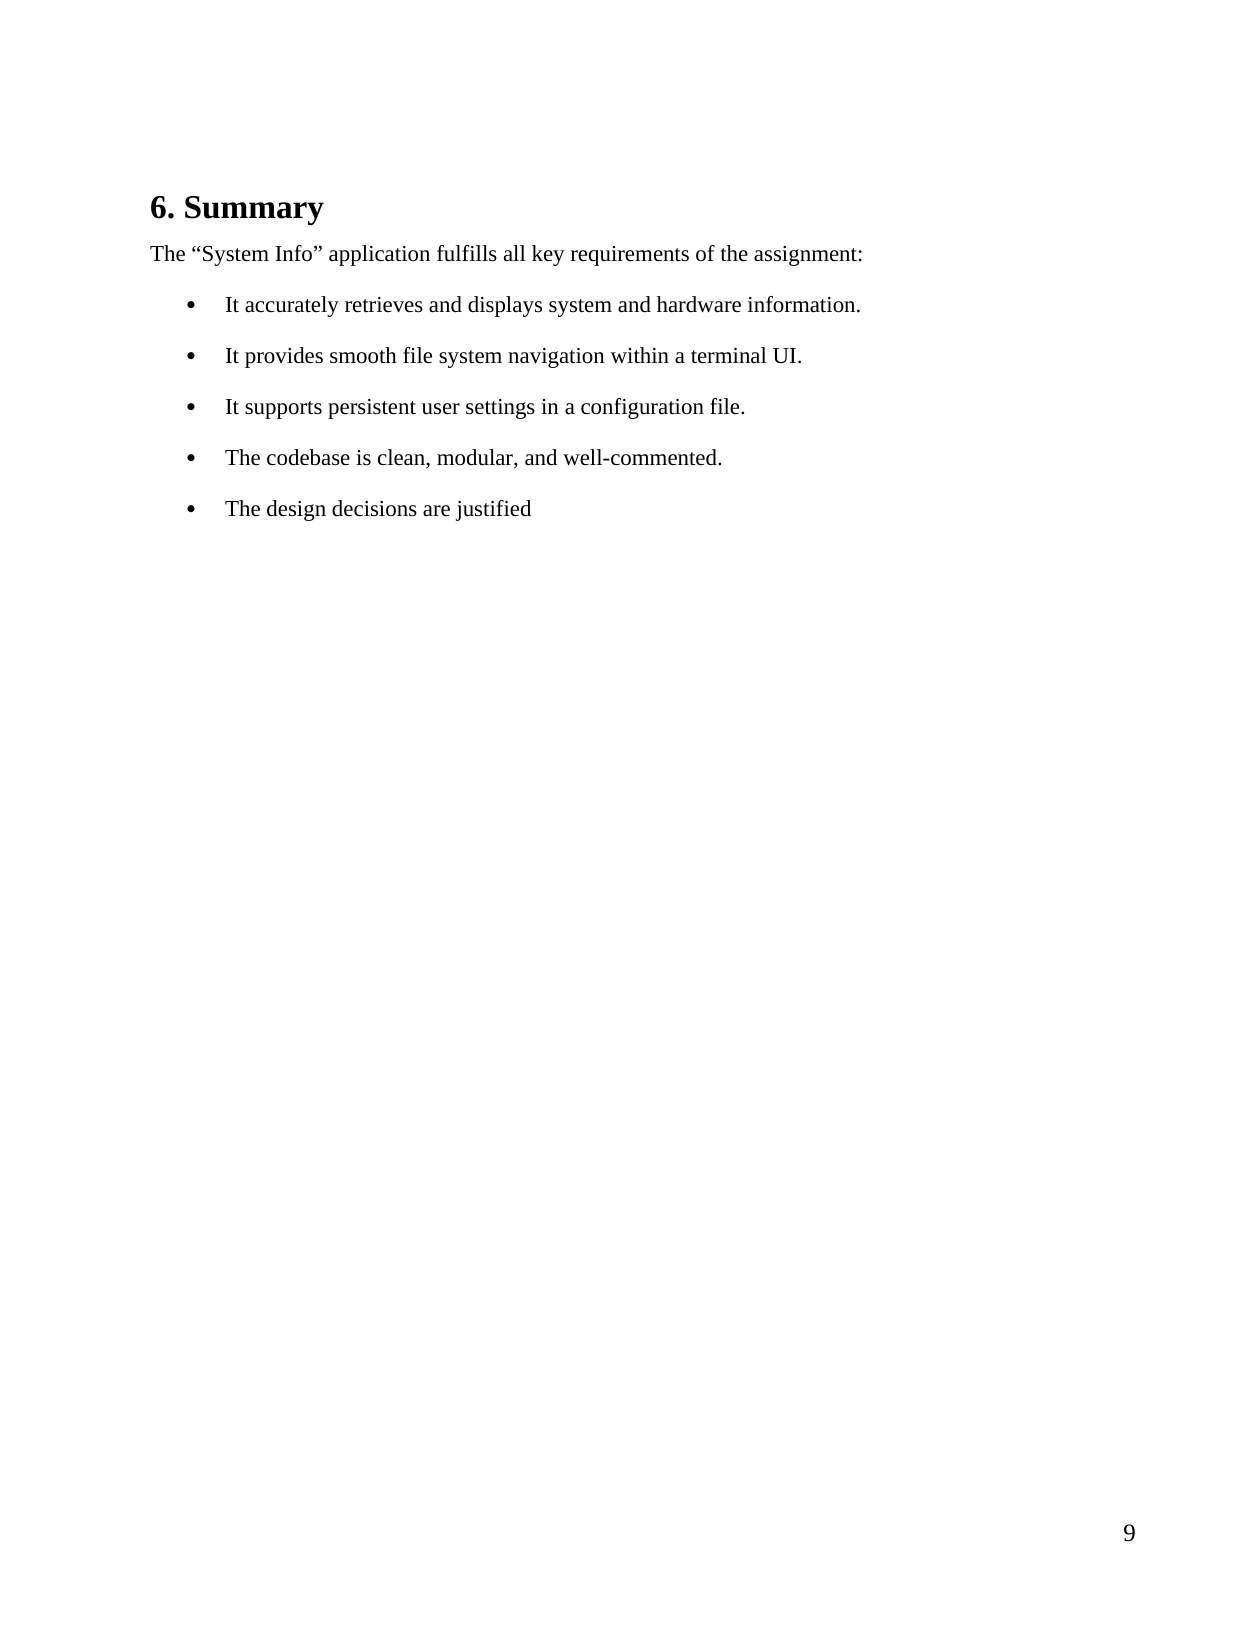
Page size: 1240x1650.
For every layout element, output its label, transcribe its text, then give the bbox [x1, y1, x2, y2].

list It accurately retrieves and displays system and hardware information. [187, 291, 1135, 317]
text The “System Info” application fulfills all key requirements of the assignment: [150, 240, 1135, 266]
list The codebase is clean, modular, and well-commented. [187, 444, 1135, 470]
list The design decisions are justified [187, 495, 1135, 521]
list It provides smooth file system navigation within a terminal UI. [187, 342, 1135, 368]
subtitle 6. Summary [150, 187, 1135, 226]
list It supports persistent user settings in a configuration file. [187, 393, 1135, 419]
